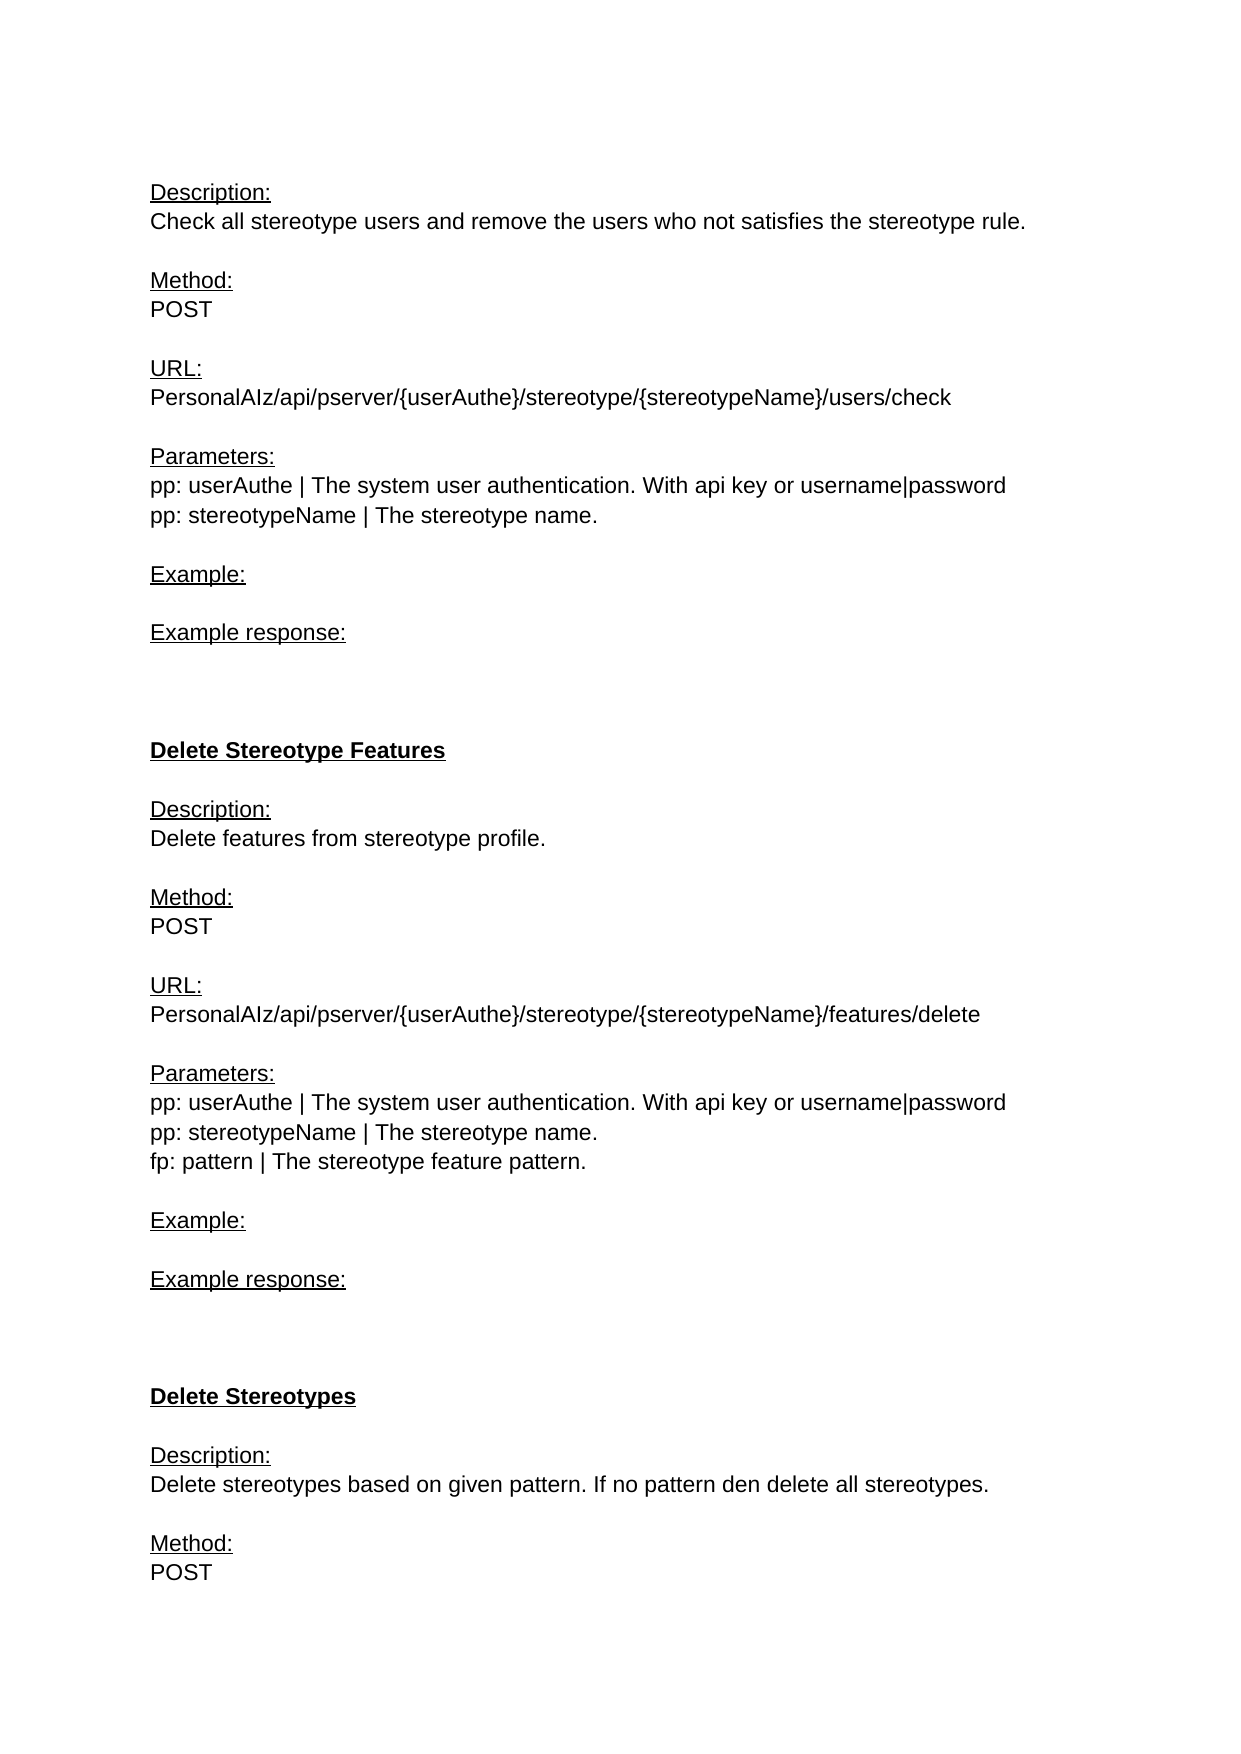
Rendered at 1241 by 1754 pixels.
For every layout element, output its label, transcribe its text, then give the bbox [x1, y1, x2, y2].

text Delete stereotypes based on given pattern. If no pattern den delete all stereotypes. [150, 1472, 1091, 1497]
text URL: [150, 972, 1091, 998]
text Method: [150, 884, 1091, 910]
text pp: stereotypeName | The stereotype name. [150, 1119, 1091, 1145]
text Delete Stereotypes [150, 1384, 1091, 1409]
text POST [150, 297, 1091, 322]
text pp: userAuthe | The system user authentication. With api key or username|password [150, 473, 1091, 499]
text Example response: [150, 620, 1091, 646]
text PersonalAIz/api/pserver/{userAuthe}/stereotype/{stereotypeName}/features/delete [150, 1002, 1091, 1027]
text Method: [150, 267, 1091, 293]
text pp: userAuthe | The system user authentication. With api key or username|password [150, 1090, 1091, 1116]
text Example: [150, 1207, 1091, 1233]
text Example response: [150, 1266, 1091, 1292]
text URL: [150, 356, 1091, 381]
text POST [150, 1560, 1091, 1586]
text PersonalAIz/api/pserver/{userAuthe}/stereotype/{stereotypeName}/users/check [150, 385, 1091, 411]
text Description: [150, 1442, 1091, 1468]
text Example: [150, 561, 1091, 587]
text Parameters: [150, 444, 1091, 469]
text Parameters: [150, 1061, 1091, 1086]
text Delete Stereotype Features [150, 737, 1091, 763]
text Method: [150, 1531, 1091, 1556]
text fp: pattern | The stereotype feature pattern. [150, 1149, 1091, 1174]
text Description: [150, 179, 1091, 205]
text Description: [150, 796, 1091, 822]
text Check all stereotype users and remove the users who not satisfies the stereotype rule. [150, 209, 1091, 234]
text Delete features from stereotype profile. [150, 826, 1091, 851]
text pp: stereotypeName | The stereotype name. [150, 502, 1091, 528]
text POST [150, 914, 1091, 939]
